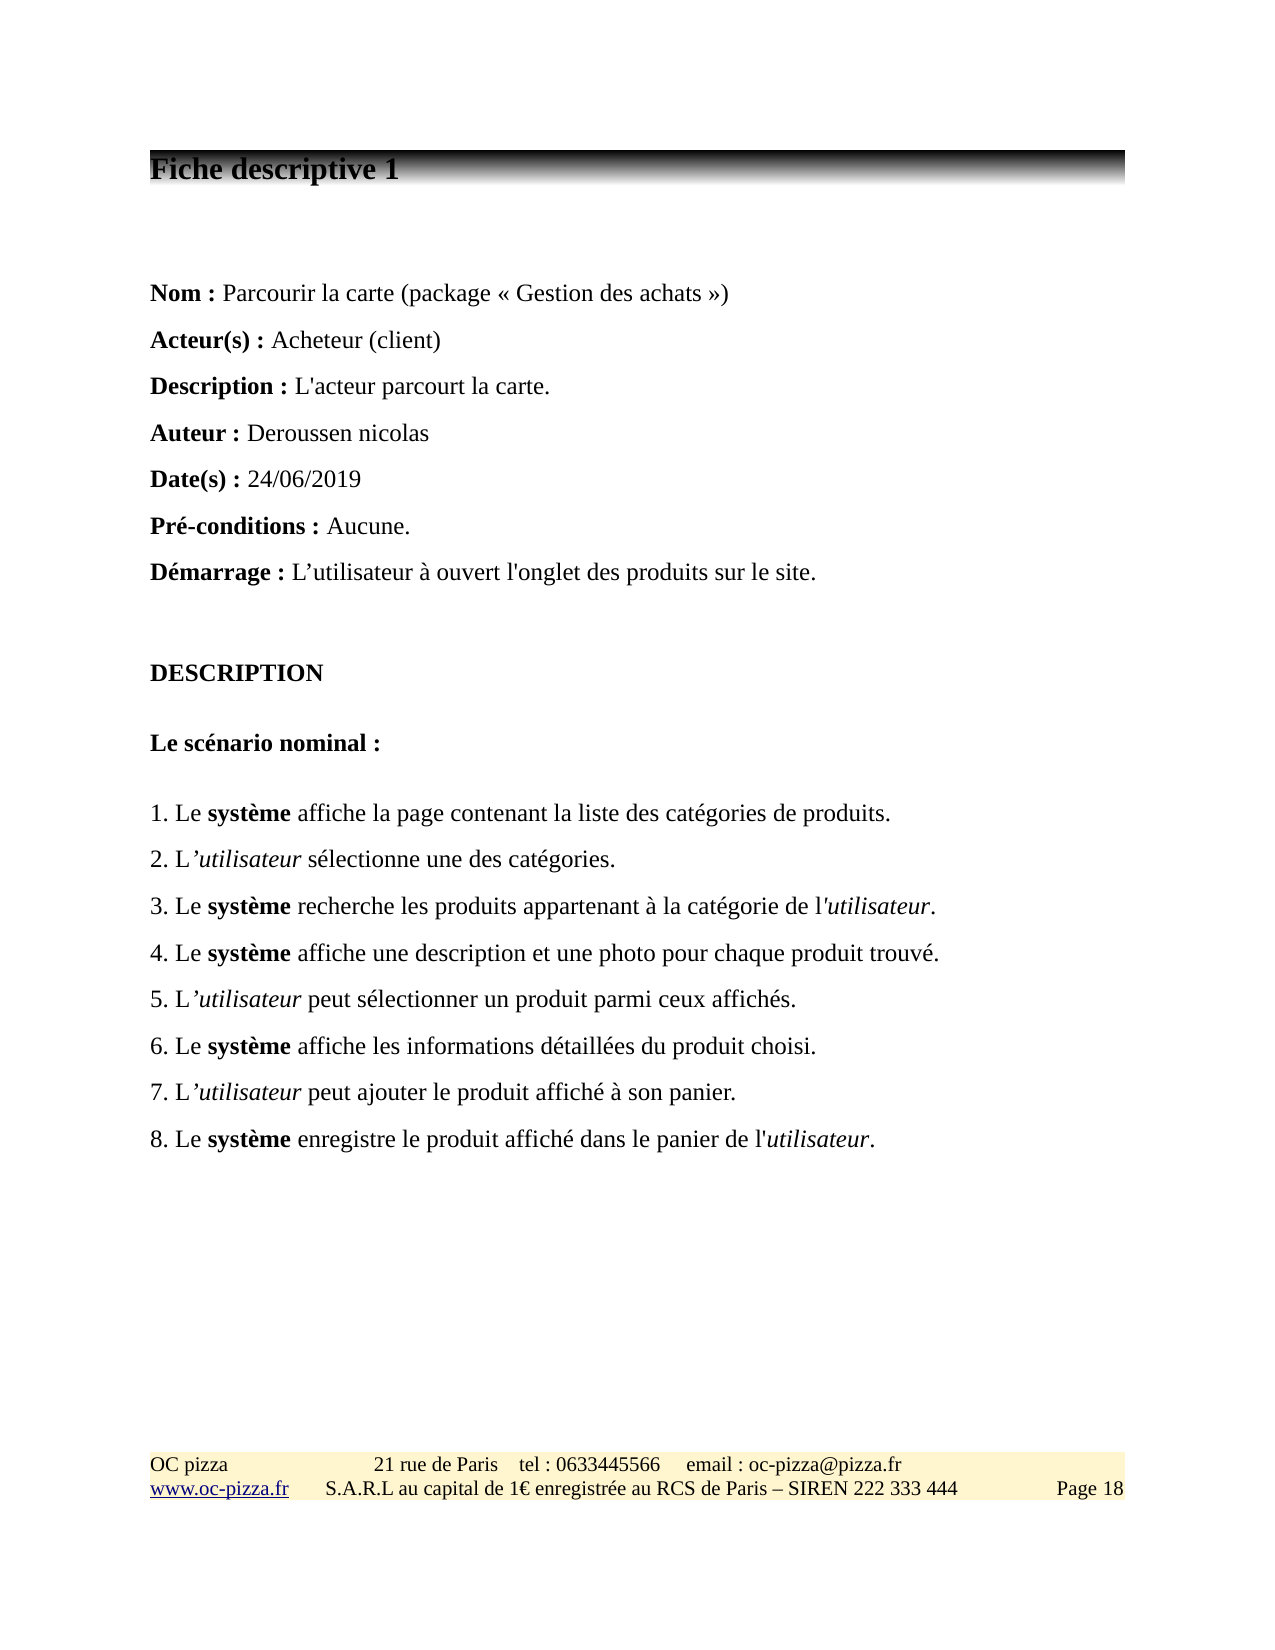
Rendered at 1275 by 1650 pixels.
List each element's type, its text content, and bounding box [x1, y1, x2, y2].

text Pré-conditions : Aucune. Démarrage : L’utilisateur à ouvert l'onglet des produits sur le site. [150, 511, 1125, 586]
text 5. L’utilisateur peut sélectionner un produit parmi ceux affichés. [150, 984, 1125, 1013]
text 7. L’utilisateur peut ajouter le produit affiché à son panier. [150, 1077, 1125, 1106]
text 6. Le système affiche les informations détaillées du produit choisi. [150, 1031, 1125, 1059]
text Le scénario nominal : [150, 728, 1125, 757]
text DESCRIPTION [150, 658, 1125, 687]
text 1. Le système affiche la page contenant la liste des catégories de produits. 2. L’utilisateur sélectionne une des catégories. 3. Le système recherche les produits appartenant à la catégorie de l'utilisateur. 4. Le système affiche une description et une photo pour chaque produit trouvé. [150, 798, 1125, 966]
text Fiche descriptive 1 [150, 150, 1125, 186]
text 8. Le système enregistre le produit affiché dans le panier de l'utilisateur. [150, 1124, 1125, 1153]
text Nom : Parcourir la carte (package « Gestion des achats ») Acteur(s) : Acheteur (client) Description : L'acteur parcourt la carte. Auteur : Deroussen nicolas Date(s) : 24/06/2019 [150, 278, 1125, 493]
